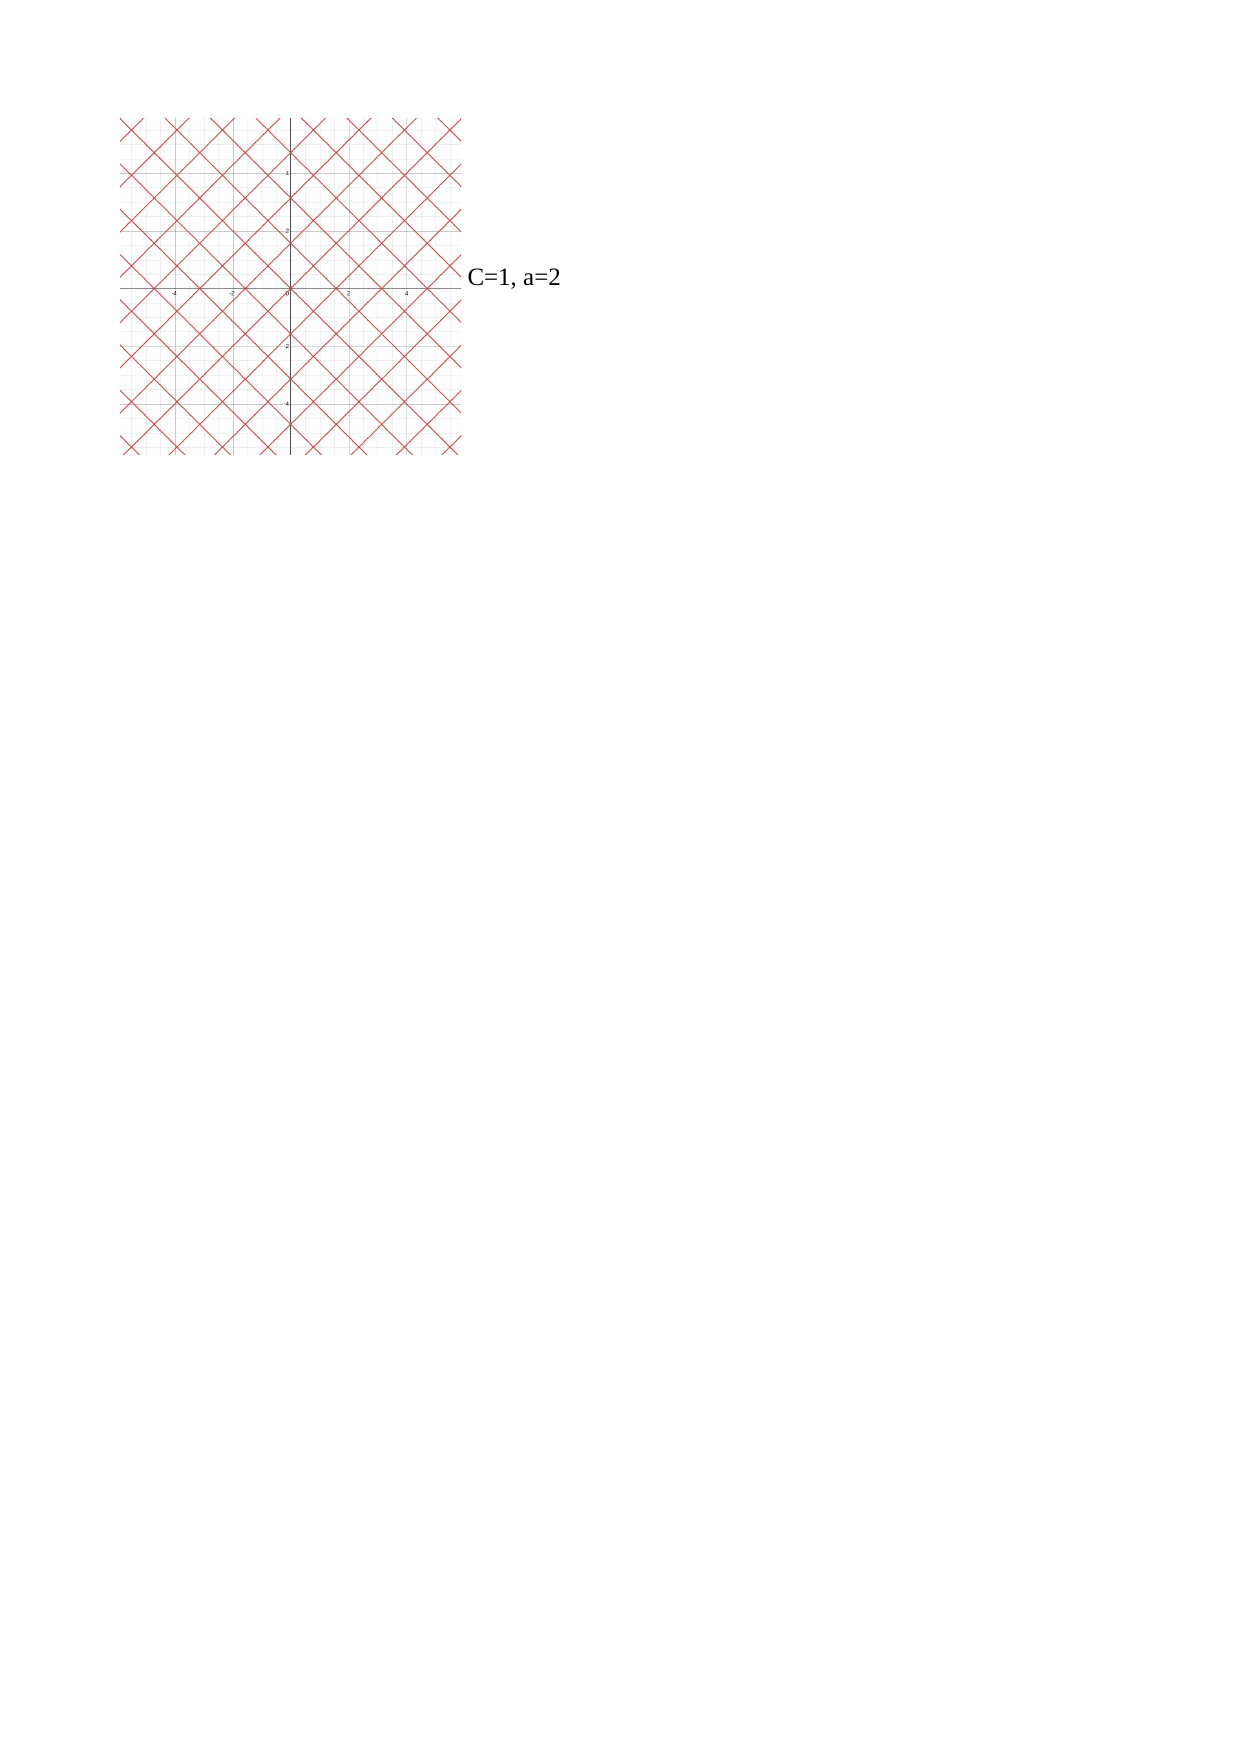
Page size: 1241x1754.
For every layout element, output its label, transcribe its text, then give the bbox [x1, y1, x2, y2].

picture [120, 118, 462, 455]
text C=1, a=2 [462, 262, 1122, 291]
